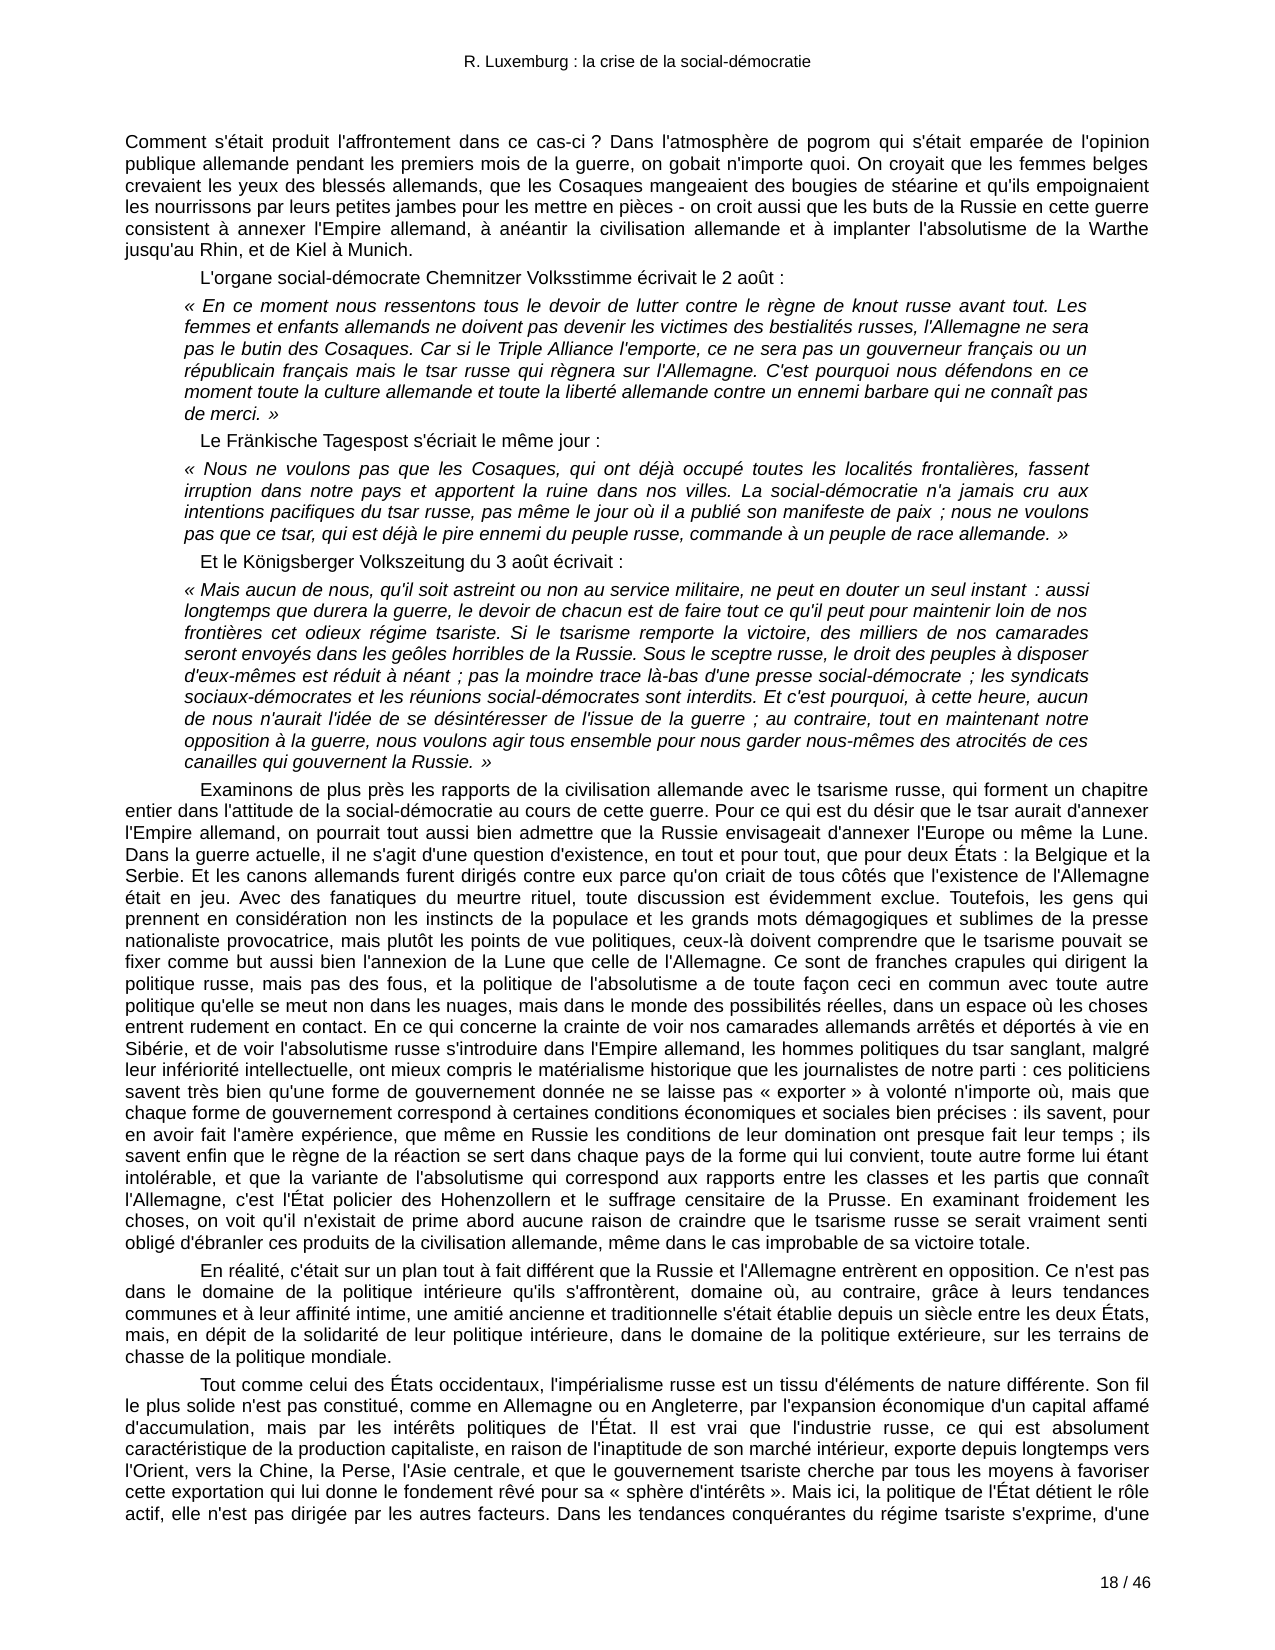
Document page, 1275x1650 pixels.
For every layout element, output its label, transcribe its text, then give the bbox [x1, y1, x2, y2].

text « Nous ne voulons pas que les Cosaques, qui ont déjà occupé toutes les localités frontalières, fassent irruption dans notre pays et apportent la ruine dans nos villes. La social-démocratie n'a jamais cru aux intentions pacifiques du tsar russe, pas même le jour où il a publié son manifeste de paix ; nous ne voulons pas que ce tsar, qui est déjà le pire ennemi du peuple russe, commande à un peuple de race allemande. » [184, 458, 1091, 544]
text « Mais aucun de nous, qu'il soit astreint ou non au service militaire, ne peut en douter un seul instant : aussi longtemps que durera la guerre, le devoir de chacun est de faire tout ce qu'il peut pour maintenir loin de nos frontières cet odieux régime tsariste. Si le tsarisme remporte la victoire, des milliers de nos camarades seront envoyés dans les geôles horribles de la Russie. Sous le sceptre russe, le droit des peuples à disposer d'eux-mêmes est réduit à néant ; pas la moindre trace là-bas d'une presse social-démocrate ; les syndicats sociaux-démocrates et les réunions social-démocrates sont interdits. Et c'est pourquoi, à cette heure, aucun de nous n'aurait l'idée de se désintéresser de l'issue de la guerre ; au contraire, tout en maintenant notre opposition à la guerre, nous voulons agir tous ensemble pour nous garder nous-mêmes des atrocités de ces canailles qui gouvernent la Russie. » [184, 578, 1091, 772]
text « En ce moment nous ressentons tous le devoir de lutter contre le règne de knout russe avant tout. Les femmes et enfants allemands ne doivent pas devenir les victimes des bestialités russes, l'Allemagne ne sera pas le butin des Cosaques. Car si le Triple Alliance l'emporte, ce ne sera pas un gouverneur français ou un républicain français mais le tsar russe qui règnera sur l'Allemagne. C'est pourquoi nous défendons en ce moment toute la culture allemande et toute la liberté allemande contre un ennemi barbare qui ne connaît pas de merci. » [184, 295, 1091, 424]
text Examinons de plus près les rapports de la civilisation allemande avec le tsarisme russe, qui forment un chapitre entier dans l'attitude de la social-démocratie au cours de cette guerre. Pour ce qui est du désir que le tsar aurait d'annexer l'Empire allemand, on pourrait tout aussi bien admettre que la Russie envisageait d'annexer l'Europe ou même la Lune. Dans la guerre actuelle, il ne s'agit d'une question d'existence, en tout et pour tout, que pour deux États : la Belgique et la Serbie. Et les canons allemands furent dirigés contre eux parce qu'on criait de tous côtés que l'existence de l'Allemagne était en jeu. Avec des fanatiques du meurtre rituel, toute discussion est évidemment exclue. Toutefois, les gens qui prennent en considération non les instincts de la populace et les grands mots démagogiques et sublimes de la presse nationaliste provocatrice, mais plutôt les points de vue politiques, ceux-là doivent comprendre que le tsarisme pouvait se fixer comme but aussi bien l'annexion de la Lune que celle de l'Allemagne. Ce sont de franches crapules qui dirigent la politique russe, mais pas des fous, et la politique de l'absolutisme a de toute façon ceci en commun avec toute autre politique qu'elle se meut non dans les nuages, mais dans le monde des possibilités réelles, dans un espace où les choses entrent rudement en contact. En ce qui concerne la crainte de voir nos camarades allemands arrêtés et déportés à vie en Sibérie, et de voir l'absolutisme russe s'introduire dans l'Empire allemand, les hommes politiques du tsar sanglant, malgré leur infériorité intellectuelle, ont mieux compris le matérialisme historique que les journalistes de notre parti : ces politiciens savent très bien qu'une forme de gouvernement donnée ne se laisse pas « exporter » à volonté n'importe où, mais que chaque forme de gouvernement correspond à certaines conditions économiques et sociales bien précises : ils savent, pour en avoir fait l'amère expérience, que même en Russie les conditions de leur domination ont presque fait leur temps ; ils savent enfin que le règne de la réaction se sert dans chaque pays de la forme qui lui convient, toute autre forme lui étant intolérable, et que la variante de l'absolutisme qui correspond aux rapports entre les classes et les partis que connaît l'Allemagne, c'est l'État policier des Hohenzollern et le suffrage censitaire de la Prusse. En examinant froidement les choses, on voit qu'il n'existait de prime abord aucune raison de craindre que le tsarisme russe se serait vraiment senti obligé d'ébranler ces produits de la civilisation allemande, même dans le cas improbable de sa victoire totale. [125, 779, 1150, 1253]
text L'organe social-démocrate Chemnitzer Volksstimme écrivait le 2 août : [125, 267, 1150, 288]
text Et le Königsberger Volkszeitung du 3 août écrivait : [125, 551, 1150, 572]
text Comment s'était produit l'affrontement dans ce cas-ci ? Dans l'atmosphère de pogrom qui s'était emparée de l'opinion publique allemande pendant les premiers mois de la guerre, on gobait n'importe quoi. On croyait que les femmes belges crevaient les yeux des blessés allemands, que les Cosaques mangeaient des bougies de stéarine et qu'ils empoignaient les nourrissons par leurs petites jambes pour les mettre en pièces - on croit aussi que les buts de la Russie en cette guerre consistent à annexer l'Empire allemand, à anéantir la civilisation allemande et à implanter l'absolutisme de la Warthe jusqu'au Rhin, et de Kiel à Munich. [125, 131, 1150, 261]
text Le Fränkische Tagespost s'écriait le même jour : [125, 430, 1150, 452]
text En réalité, c'était sur un plan tout à fait différent que la Russie et l'Allemagne entrèrent en opposition. Ce n'est pas dans le domaine de la politique intérieure qu'ils s'affrontèrent, domaine où, au contraire, grâce à leurs tendances communes et à leur affinité intime, une amitié ancienne et traditionnelle s'était établie depuis un siècle entre les deux États, mais, en dépit de la solidarité de leur politique intérieure, dans le domaine de la politique extérieure, sur les terrains de chasse de la politique mondiale. [125, 1259, 1150, 1367]
text Tout comme celui des États occidentaux, l'impérialisme russe est un tissu d'éléments de nature différente. Son fil le plus solide n'est pas constitué, comme en Allemagne ou en Angleterre, par l'expansion économique d'un capital affamé d'accumulation, mais par les intérêts politiques de l'État. Il est vrai que l'industrie russe, ce qui est absolument caractéristique de la production capitaliste, en raison de l'inaptitude de son marché intérieur, exporte depuis longtemps vers l'Orient, vers la Chine, la Perse, l'Asie centrale, et que le gouvernement tsariste cherche par tous les moyens à favoriser cette exportation qui lui donne le fondement rêvé pour sa « sphère d'intérêts ». Mais ici, la politique de l'État détient le rôle actif, elle n'est pas dirigée par les autres facteurs. Dans les tendances conquérantes du régime tsariste s'exprime, d'une [125, 1373, 1150, 1524]
